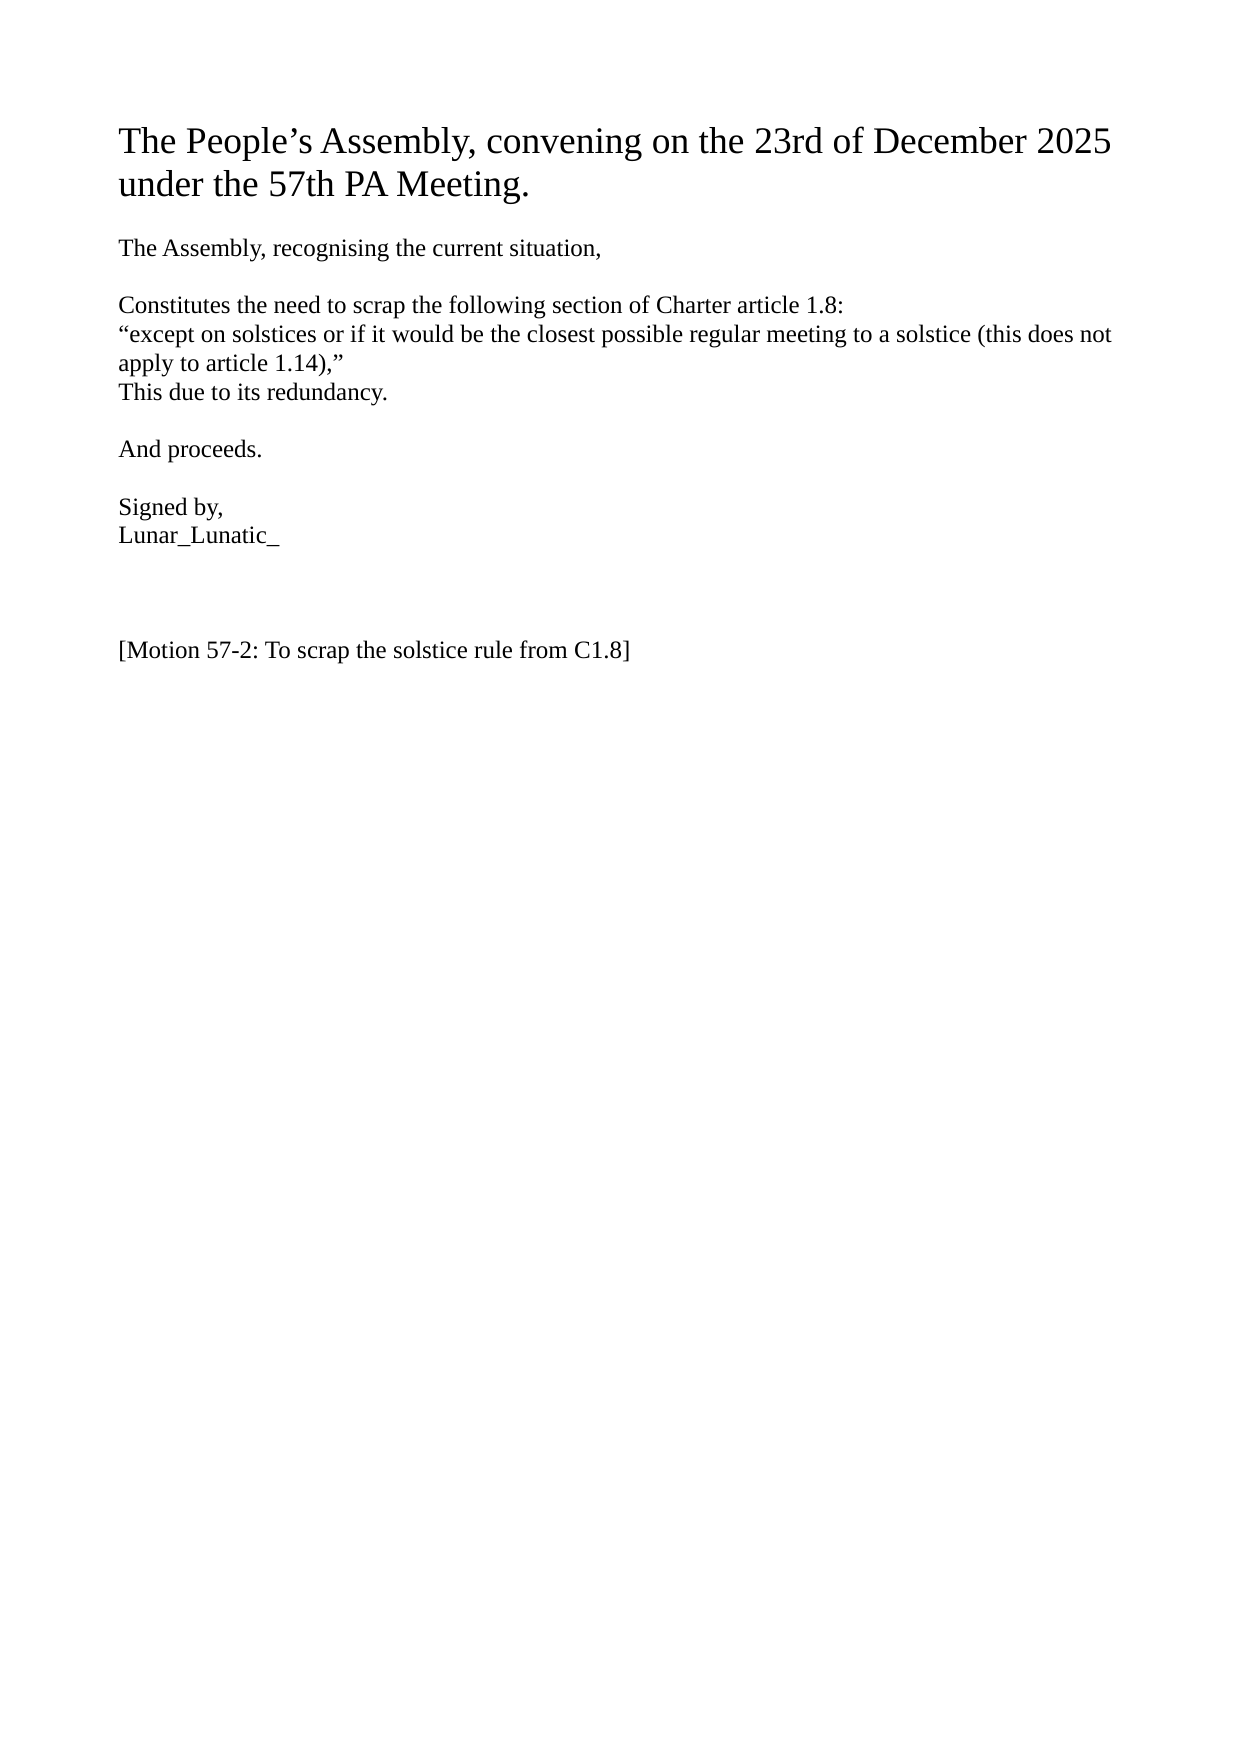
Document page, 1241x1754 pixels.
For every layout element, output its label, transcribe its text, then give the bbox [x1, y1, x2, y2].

text Signed by, [118, 492, 1122, 521]
text And proceeds. [118, 434, 1122, 463]
text This due to its redundancy. [118, 377, 1122, 406]
text “except on solstices or if it would be the closest possible regular meeting to a solstice (this does not apply to article 1.14),” [118, 319, 1122, 377]
text The Assembly, recognising the current situation, [118, 233, 1122, 262]
text The People’s Assembly, convening on the 23rd of December 2025 under the 57th PA Meeting. [118, 118, 1122, 204]
text Lunar_Lunatic_ [118, 521, 1122, 549]
text [Motion 57-2: To scrap the solstice rule from C1.8] [118, 636, 1122, 664]
text Constitutes the need to scrap the following section of Charter article 1.8: [118, 291, 1122, 319]
